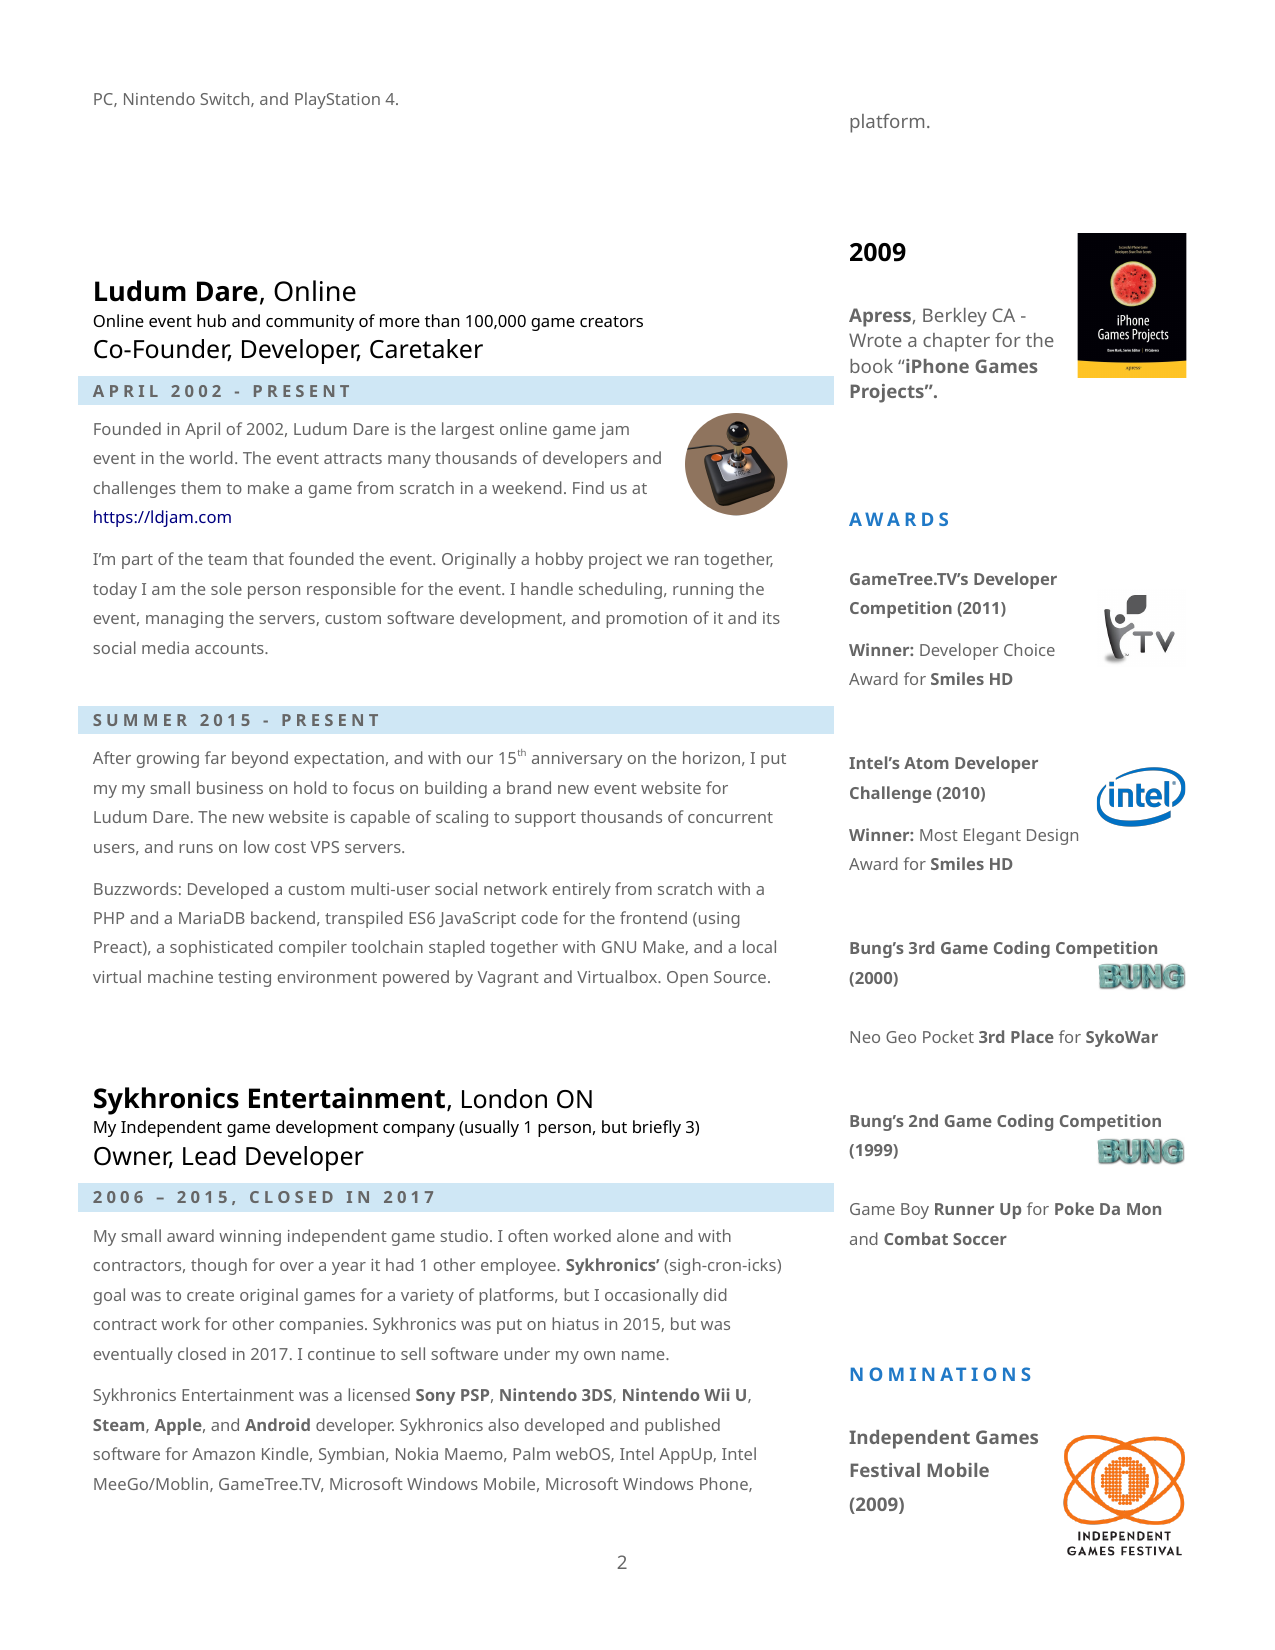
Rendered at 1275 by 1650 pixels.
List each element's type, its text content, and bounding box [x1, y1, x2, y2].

picture [678, 407, 794, 522]
picture [1057, 1428, 1191, 1562]
picture [1096, 767, 1186, 827]
picture [1097, 589, 1187, 667]
table_cell platform. 2009 Apress, Berkley CA - Wrote a chapter for the book “iPhone Games Projects”. AWARDS GameTree.TV’s Developer Competition (2011) Winner: Developer Choice Award for Smiles HD Intel’s Atom Developer Challenge (2010) Winner: Most Elegant Design Award for Smiles HD Bung’s 3rd Game Coding Competition (2000) Neo Geo Pocket 3rd Place for SykoWar Bung’s 2nd Game Coding Competition (1999) Game Boy Runner Up for Poke Da Mon and Combat Soccer NOMINATIONS Independent Games Festival Mobile (2009) [834, 60, 1193, 1531]
table_cell EXPERIENCE Interactive Snacks Limited, London ON My software development & event organization company (1 person w/ contractors) President, Lead Developer, Event Coordinator JULY 2020 – PRESENT In the wake of COVID-19, I put together a business plan and spun up a new company initially focused on game development. In contrast to my previous company, we applied for funding via accelerators and government programs. Unfortunately we were not accepted, so by years end I pivoted the company to supporting the Ludum Dare online game jam event that I co-founded and run. Since 2021, Interactive Snacks has worked with companies like Intel, Akamai, GitHub, GameMaker, and others to sponsor a variety of custom content and features to enhance the Ludum Dare online game jam experience and community. Tiny Titan Studios, London ON Game development studio with roughly 20 people Senior Programmer, Network Programmer APRIL 2018 – DECEMBER 2019 I joined to rework a game into an online multiplayer mobile game. I lead the effort to re-engineer it to run entirely server side on low cost VPS Linux servers. The game server was rewritten in C++, and it streamed updates over UDP to hundreds of game clients. I also deployed and managing the 40+ servers around the world that supported the game. In addition, I co-developed and deployed the backend API servers. These supported the game by storing all persistent player information, purchases, matchmaking, and providing us with real-time game metrics and sales data. Written in PHP and deployed to a cluster of redundant frontend (PHP+NGINX), database (MariaDB), and datastore (Redis) servers. Arena Stars launched on Android, iOS, and Steam in April 2019, but sadly shutdown in October 2019. After, I lead the engineering effort on two other multiplayer titles: a 4-player mobile racing game, and a top-down co-op action game. The racing game was shelved, and I left the company after successfully getting the action game running cross platform on PC, Nintendo Switch, and PlayStation 4. Ludum Dare, Online Online event hub and community of more than 100,000 game creators Co-Founder, Developer, Caretaker APRIL 2002 - PRESENT Founded in April of 2002, Ludum Dare is the largest online game jam event in the world. The event attracts many thousands of developers and challenges them to make a game from scratch in a weekend. Find us at https://ldjam.com I’m part of the team that founded the event. Originally a hobby project we ran together, today I am the sole person responsible for the event. I handle scheduling, running the event, managing the servers, custom software development, and promotion of it and its social media accounts. SUMMER 2015 - PRESENT After growing far beyond expectation, and with our 15th anniversary on the horizon, I put my my small business on hold to focus on building a brand new event website for Ludum Dare. The new website is capable of scaling to support thousands of concurrent users, and runs on low cost VPS servers. Buzzwords: Developed a custom multi-user social network entirely from scratch with a PHP and a MariaDB backend, transpiled ES6 JavaScript code for the frontend (using Preact), a sophisticated compiler toolchain stapled together with GNU Make, and a local virtual machine testing environment powered by Vagrant and Virtualbox. Open Source. Sykhronics Entertainment, London ON My Independent game development company (usually 1 person, but briefly 3) Owner, Lead Developer 2006 – 2015, CLOSED IN 2017 My small award winning independent game studio. I often worked alone and with contractors, though for over a year it had 1 other employee. Sykhronics’ (sigh-cron-icks) goal was to create original games for a variety of platforms, but I occasionally did contract work for other companies. Sykhronics was put on hiatus in 2015, but was eventually closed in 2017. I continue to sell software under my own name. Sykhronics Entertainment was a licensed Sony PSP, Nintendo 3DS, Nintendo Wii U, Steam, Apple, and Android developer. Sykhronics also developed and published software for Amazon Kindle, Symbian, Nokia Maemo, Palm webOS, Intel AppUp, Intel MeeGo/Moblin, GameTree.TV, Microsoft Windows Mobile, Microsoft Windows Phone, Blackberry, Tizen, Samsung Bada, Linux, and Microsoft Windows. Notable Released Projects: Smiles HD (or sometimes “Smiles”) - smileshd.com Released for multiple platforms, most of which don’t exist anymore (see list above). Winner of multiple awards. Finalist in the Independent Games Festival Mobile in 2009. Big Blue Bubble, London ON Game development studio under 50 people Technical Director, Senior Programmer 2004 - 2005 I was Technical Director, advising and assisting the project leads, interviewing candidates, among other things. I also personally lead and developed several projects at the studio. Notable roles on released projects: Atomic Betty (Game Boy Advance) - Lead, Engine Programmer Dragon Tower (J2ME Mobile) - Lead Programmer Mage Knight (Nintendo DS) - (Prototype) AI Programmer Connect 4 (Mophun) - Complete rewrite port (J2ME to C) Barry Bonds Home Run History (Mophun) - Complete rewrite port (J2ME to C) Digital Illusions Canada, London ON Game development studio under 100 people Senior Programmer 2001 - 2004 Formed after Sandbox Studios was purchased by Digital Illusions. I lead one of teams at the studio doing Handheld games. As the resident expert in our handheld division, I supported all our Handheld teams with technical knowledge of the platforms, and established our shared workflow. Notable roles on released projects: Barbie Gotta Have Games (PlayStation) - Tech Lead, Programmer Polly Pocket (Game Boy Advance) - Tech Lead, Programmer Secret Agent Barbie (Game Boy Advance) - Lead, Engine Programmer Diva Starz: Mall Madness (Game Boy Color) - Tech Lead, Programmer Jump Start: Dino Adventure (Game Boy Color) - Lead Programmer Sandbox Studios, London ON Game development studio under 50 people Senior Programmer 1999 - 2001 At 19 I was hired as a “Game Boy Programmer”, but I was quickly promoted to a Senior Programmer thanks to my homebrew Game Boy development experience. I established our Handheld division, including the shared workflow and tool-chains used by our teams for our projects. Notable roles on released projects: The Emperor’s New Groove (Game Boy Color) – Engine Programmer Hoyle Card Games (Game Boy Color) - Lead Programmer Other — Computer Technician, Manager's Assistant 1997 - 1998 A variety of roles at computer retailer Computers Canada (not to be confused with Canada Computers) and Microcad Computer Corporation in London ON. Roles included Visual Basic programming, sales, and LOTS of computer building. [78, 405, 834, 706]
table_cell EXPERIENCE Interactive Snacks Limited, London ON My software development & event organization company (1 person w/ contractors) President, Lead Developer, Event Coordinator JULY 2020 – PRESENT In the wake of COVID-19, I put together a business plan and spun up a new company initially focused on game development. In contrast to my previous company, we applied for funding via accelerators and government programs. Unfortunately we were not accepted, so by years end I pivoted the company to supporting the Ludum Dare online game jam event that I co-founded and run. Since 2021, Interactive Snacks has worked with companies like Intel, Akamai, GitHub, GameMaker, and others to sponsor a variety of custom content and features to enhance the Ludum Dare online game jam experience and community. Tiny Titan Studios, London ON Game development studio with roughly 20 people Senior Programmer, Network Programmer APRIL 2018 – DECEMBER 2019 I joined to rework a game into an online multiplayer mobile game. I lead the effort to re-engineer it to run entirely server side on low cost VPS Linux servers. The game server was rewritten in C++, and it streamed updates over UDP to hundreds of game clients. I also deployed and managing the 40+ servers around the world that supported the game. In addition, I co-developed and deployed the backend API servers. These supported the game by storing all persistent player information, purchases, matchmaking, and providing us with real-time game metrics and sales data. Written in PHP and deployed to a cluster of redundant frontend (PHP+NGINX), database (MariaDB), and datastore (Redis) servers. Arena Stars launched on Android, iOS, and Steam in April 2019, but sadly shutdown in October 2019. After, I lead the engineering effort on two other multiplayer titles: a 4-player mobile racing game, and a top-down co-op action game. The racing game was shelved, and I left the company after successfully getting the action game running cross platform on PC, Nintendo Switch, and PlayStation 4. Ludum Dare, Online Online event hub and community of more than 100,000 game creators Co-Founder, Developer, Caretaker APRIL 2002 - PRESENT Founded in April of 2002, Ludum Dare is the largest online game jam event in the world. The event attracts many thousands of developers and challenges them to make a game from scratch in a weekend. Find us at https://ldjam.com I’m part of the team that founded the event. Originally a hobby project we ran together, today I am the sole person responsible for the event. I handle scheduling, running the event, managing the servers, custom software development, and promotion of it and its social media accounts. SUMMER 2015 - PRESENT After growing far beyond expectation, and with our 15th anniversary on the horizon, I put my my small business on hold to focus on building a brand new event website for Ludum Dare. The new website is capable of scaling to support thousands of concurrent users, and runs on low cost VPS servers. Buzzwords: Developed a custom multi-user social network entirely from scratch with a PHP and a MariaDB backend, transpiled ES6 JavaScript code for the frontend (using Preact), a sophisticated compiler toolchain stapled together with GNU Make, and a local virtual machine testing environment powered by Vagrant and Virtualbox. Open Source. Sykhronics Entertainment, London ON My Independent game development company (usually 1 person, but briefly 3) Owner, Lead Developer 2006 – 2015, CLOSED IN 2017 My small award winning independent game studio. I often worked alone and with contractors, though for over a year it had 1 other employee. Sykhronics’ (sigh-cron-icks) goal was to create original games for a variety of platforms, but I occasionally did contract work for other companies. Sykhronics was put on hiatus in 2015, but was eventually closed in 2017. I continue to sell software under my own name. Sykhronics Entertainment was a licensed Sony PSP, Nintendo 3DS, Nintendo Wii U, Steam, Apple, and Android developer. Sykhronics also developed and published software for Amazon Kindle, Symbian, Nokia Maemo, Palm webOS, Intel AppUp, Intel MeeGo/Moblin, GameTree.TV, Microsoft Windows Mobile, Microsoft Windows Phone, Blackberry, Tizen, Samsung Bada, Linux, and Microsoft Windows. Notable Released Projects: Smiles HD (or sometimes “Smiles”) - smileshd.com Released for multiple platforms, most of which don’t exist anymore (see list above). Winner of multiple awards. Finalist in the Independent Games Festival Mobile in 2009. Big Blue Bubble, London ON Game development studio under 50 people Technical Director, Senior Programmer 2004 - 2005 I was Technical Director, advising and assisting the project leads, interviewing candidates, among other things. I also personally lead and developed several projects at the studio. Notable roles on released projects: Atomic Betty (Game Boy Advance) - Lead, Engine Programmer Dragon Tower (J2ME Mobile) - Lead Programmer Mage Knight (Nintendo DS) - (Prototype) AI Programmer Connect 4 (Mophun) - Complete rewrite port (J2ME to C) Barry Bonds Home Run History (Mophun) - Complete rewrite port (J2ME to C) Digital Illusions Canada, London ON Game development studio under 100 people Senior Programmer 2001 - 2004 Formed after Sandbox Studios was purchased by Digital Illusions. I lead one of teams at the studio doing Handheld games. As the resident expert in our handheld division, I supported all our Handheld teams with technical knowledge of the platforms, and established our shared workflow. Notable roles on released projects: Barbie Gotta Have Games (PlayStation) - Tech Lead, Programmer Polly Pocket (Game Boy Advance) - Tech Lead, Programmer Secret Agent Barbie (Game Boy Advance) - Lead, Engine Programmer Diva Starz: Mall Madness (Game Boy Color) - Tech Lead, Programmer Jump Start: Dino Adventure (Game Boy Color) - Lead Programmer Sandbox Studios, London ON Game development studio under 50 people Senior Programmer 1999 - 2001 At 19 I was hired as a “Game Boy Programmer”, but I was quickly promoted to a Senior Programmer thanks to my homebrew Game Boy development experience. I established our Handheld division, including the shared workflow and tool-chains used by our teams for our projects. Notable roles on released projects: The Emperor’s New Groove (Game Boy Color) – Engine Programmer Hoyle Card Games (Game Boy Color) - Lead Programmer Other — Computer Technician, Manager's Assistant 1997 - 1998 A variety of roles at computer retailer Computers Canada (not to be confused with Canada Computers) and Microcad Computer Corporation in London ON. Roles included Visual Basic programming, sales, and LOTS of computer building. [78, 734, 834, 1183]
table_cell EXPERIENCE Interactive Snacks Limited, London ON My software development & event organization company (1 person w/ contractors) President, Lead Developer, Event Coordinator JULY 2020 – PRESENT In the wake of COVID-19, I put together a business plan and spun up a new company initially focused on game development. In contrast to my previous company, we applied for funding via accelerators and government programs. Unfortunately we were not accepted, so by years end I pivoted the company to supporting the Ludum Dare online game jam event that I co-founded and run. Since 2021, Interactive Snacks has worked with companies like Intel, Akamai, GitHub, GameMaker, and others to sponsor a variety of custom content and features to enhance the Ludum Dare online game jam experience and community. Tiny Titan Studios, London ON Game development studio with roughly 20 people Senior Programmer, Network Programmer APRIL 2018 – DECEMBER 2019 I joined to rework a game into an online multiplayer mobile game. I lead the effort to re-engineer it to run entirely server side on low cost VPS Linux servers. The game server was rewritten in C++, and it streamed updates over UDP to hundreds of game clients. I also deployed and managing the 40+ servers around the world that supported the game. In addition, I co-developed and deployed the backend API servers. These supported the game by storing all persistent player information, purchases, matchmaking, and providing us with real-time game metrics and sales data. Written in PHP and deployed to a cluster of redundant frontend (PHP+NGINX), database (MariaDB), and datastore (Redis) servers. Arena Stars launched on Android, iOS, and Steam in April 2019, but sadly shutdown in October 2019. After, I lead the engineering effort on two other multiplayer titles: a 4-player mobile racing game, and a top-down co-op action game. The racing game was shelved, and I left the company after successfully getting the action game running cross platform on PC, Nintendo Switch, and PlayStation 4. Ludum Dare, Online Online event hub and community of more than 100,000 game creators Co-Founder, Developer, Caretaker APRIL 2002 - PRESENT Founded in April of 2002, Ludum Dare is the largest online game jam event in the world. The event attracts many thousands of developers and challenges them to make a game from scratch in a weekend. Find us at https://ldjam.com I’m part of the team that founded the event. Originally a hobby project we ran together, today I am the sole person responsible for the event. I handle scheduling, running the event, managing the servers, custom software development, and promotion of it and its social media accounts. SUMMER 2015 - PRESENT After growing far beyond expectation, and with our 15th anniversary on the horizon, I put my my small business on hold to focus on building a brand new event website for Ludum Dare. The new website is capable of scaling to support thousands of concurrent users, and runs on low cost VPS servers. Buzzwords: Developed a custom multi-user social network entirely from scratch with a PHP and a MariaDB backend, transpiled ES6 JavaScript code for the frontend (using Preact), a sophisticated compiler toolchain stapled together with GNU Make, and a local virtual machine testing environment powered by Vagrant and Virtualbox. Open Source. Sykhronics Entertainment, London ON My Independent game development company (usually 1 person, but briefly 3) Owner, Lead Developer 2006 – 2015, CLOSED IN 2017 My small award winning independent game studio. I often worked alone and with contractors, though for over a year it had 1 other employee. Sykhronics’ (sigh-cron-icks) goal was to create original games for a variety of platforms, but I occasionally did contract work for other companies. Sykhronics was put on hiatus in 2015, but was eventually closed in 2017. I continue to sell software under my own name. Sykhronics Entertainment was a licensed Sony PSP, Nintendo 3DS, Nintendo Wii U, Steam, Apple, and Android developer. Sykhronics also developed and published software for Amazon Kindle, Symbian, Nokia Maemo, Palm webOS, Intel AppUp, Intel MeeGo/Moblin, GameTree.TV, Microsoft Windows Mobile, Microsoft Windows Phone, Blackberry, Tizen, Samsung Bada, Linux, and Microsoft Windows. Notable Released Projects: Smiles HD (or sometimes “Smiles”) - smileshd.com Released for multiple platforms, most of which don’t exist anymore (see list above). Winner of multiple awards. Finalist in the Independent Games Festival Mobile in 2009. Big Blue Bubble, London ON Game development studio under 50 people Technical Director, Senior Programmer 2004 - 2005 I was Technical Director, advising and assisting the project leads, interviewing candidates, among other things. I also personally lead and developed several projects at the studio. Notable roles on released projects: Atomic Betty (Game Boy Advance) - Lead, Engine Programmer Dragon Tower (J2ME Mobile) - Lead Programmer Mage Knight (Nintendo DS) - (Prototype) AI Programmer Connect 4 (Mophun) - Complete rewrite port (J2ME to C) Barry Bonds Home Run History (Mophun) - Complete rewrite port (J2ME to C) Digital Illusions Canada, London ON Game development studio under 100 people Senior Programmer 2001 - 2004 Formed after Sandbox Studios was purchased by Digital Illusions. I lead one of teams at the studio doing Handheld games. As the resident expert in our handheld division, I supported all our Handheld teams with technical knowledge of the platforms, and established our shared workflow. Notable roles on released projects: Barbie Gotta Have Games (PlayStation) - Tech Lead, Programmer Polly Pocket (Game Boy Advance) - Tech Lead, Programmer Secret Agent Barbie (Game Boy Advance) - Lead, Engine Programmer Diva Starz: Mall Madness (Game Boy Color) - Tech Lead, Programmer Jump Start: Dino Adventure (Game Boy Color) - Lead Programmer Sandbox Studios, London ON Game development studio under 50 people Senior Programmer 1999 - 2001 At 19 I was hired as a “Game Boy Programmer”, but I was quickly promoted to a Senior Programmer thanks to my homebrew Game Boy development experience. I established our Handheld division, including the shared workflow and tool-chains used by our teams for our projects. Notable roles on released projects: The Emperor’s New Groove (Game Boy Color) – Engine Programmer Hoyle Card Games (Game Boy Color) - Lead Programmer Other — Computer Technician, Manager's Assistant 1997 - 1998 A variety of roles at computer retailer Computers Canada (not to be confused with Canada Computers) and Microcad Computer Corporation in London ON. Roles included Visual Basic programming, sales, and LOTS of computer building. [78, 1212, 834, 1531]
picture [1096, 1137, 1185, 1166]
picture [1077, 233, 1187, 378]
picture [1097, 962, 1187, 991]
table_cell EXPERIENCE Interactive Snacks Limited, London ON My software development & event organization company (1 person w/ contractors) President, Lead Developer, Event Coordinator JULY 2020 – PRESENT In the wake of COVID-19, I put together a business plan and spun up a new company initially focused on game development. In contrast to my previous company, we applied for funding via accelerators and government programs. Unfortunately we were not accepted, so by years end I pivoted the company to supporting the Ludum Dare online game jam event that I co-founded and run. Since 2021, Interactive Snacks has worked with companies like Intel, Akamai, GitHub, GameMaker, and others to sponsor a variety of custom content and features to enhance the Ludum Dare online game jam experience and community. Tiny Titan Studios, London ON Game development studio with roughly 20 people Senior Programmer, Network Programmer APRIL 2018 – DECEMBER 2019 I joined to rework a game into an online multiplayer mobile game. I lead the effort to re-engineer it to run entirely server side on low cost VPS Linux servers. The game server was rewritten in C++, and it streamed updates over UDP to hundreds of game clients. I also deployed and managing the 40+ servers around the world that supported the game. In addition, I co-developed and deployed the backend API servers. These supported the game by storing all persistent player information, purchases, matchmaking, and providing us with real-time game metrics and sales data. Written in PHP and deployed to a cluster of redundant frontend (PHP+NGINX), database (MariaDB), and datastore (Redis) servers. Arena Stars launched on Android, iOS, and Steam in April 2019, but sadly shutdown in October 2019. After, I lead the engineering effort on two other multiplayer titles: a 4-player mobile racing game, and a top-down co-op action game. The racing game was shelved, and I left the company after successfully getting the action game running cross platform on PC, Nintendo Switch, and PlayStation 4. Ludum Dare, Online Online event hub and community of more than 100,000 game creators Co-Founder, Developer, Caretaker APRIL 2002 - PRESENT Founded in April of 2002, Ludum Dare is the largest online game jam event in the world. The event attracts many thousands of developers and challenges them to make a game from scratch in a weekend. Find us at https://ldjam.com I’m part of the team that founded the event. Originally a hobby project we ran together, today I am the sole person responsible for the event. I handle scheduling, running the event, managing the servers, custom software development, and promotion of it and its social media accounts. SUMMER 2015 - PRESENT After growing far beyond expectation, and with our 15th anniversary on the horizon, I put my my small business on hold to focus on building a brand new event website for Ludum Dare. The new website is capable of scaling to support thousands of concurrent users, and runs on low cost VPS servers. Buzzwords: Developed a custom multi-user social network entirely from scratch with a PHP and a MariaDB backend, transpiled ES6 JavaScript code for the frontend (using Preact), a sophisticated compiler toolchain stapled together with GNU Make, and a local virtual machine testing environment powered by Vagrant and Virtualbox. Open Source. Sykhronics Entertainment, London ON My Independent game development company (usually 1 person, but briefly 3) Owner, Lead Developer 2006 – 2015, CLOSED IN 2017 My small award winning independent game studio. I often worked alone and with contractors, though for over a year it had 1 other employee. Sykhronics’ (sigh-cron-icks) goal was to create original games for a variety of platforms, but I occasionally did contract work for other companies. Sykhronics was put on hiatus in 2015, but was eventually closed in 2017. I continue to sell software under my own name. Sykhronics Entertainment was a licensed Sony PSP, Nintendo 3DS, Nintendo Wii U, Steam, Apple, and Android developer. Sykhronics also developed and published software for Amazon Kindle, Symbian, Nokia Maemo, Palm webOS, Intel AppUp, Intel MeeGo/Moblin, GameTree.TV, Microsoft Windows Mobile, Microsoft Windows Phone, Blackberry, Tizen, Samsung Bada, Linux, and Microsoft Windows. Notable Released Projects: Smiles HD (or sometimes “Smiles”) - smileshd.com Released for multiple platforms, most of which don’t exist anymore (see list above). Winner of multiple awards. Finalist in the Independent Games Festival Mobile in 2009. Big Blue Bubble, London ON Game development studio under 50 people Technical Director, Senior Programmer 2004 - 2005 I was Technical Director, advising and assisting the project leads, interviewing candidates, among other things. I also personally lead and developed several projects at the studio. Notable roles on released projects: Atomic Betty (Game Boy Advance) - Lead, Engine Programmer Dragon Tower (J2ME Mobile) - Lead Programmer Mage Knight (Nintendo DS) - (Prototype) AI Programmer Connect 4 (Mophun) - Complete rewrite port (J2ME to C) Barry Bonds Home Run History (Mophun) - Complete rewrite port (J2ME to C) Digital Illusions Canada, London ON Game development studio under 100 people Senior Programmer 2001 - 2004 Formed after Sandbox Studios was purchased by Digital Illusions. I lead one of teams at the studio doing Handheld games. As the resident expert in our handheld division, I supported all our Handheld teams with technical knowledge of the platforms, and established our shared workflow. Notable roles on released projects: Barbie Gotta Have Games (PlayStation) - Tech Lead, Programmer Polly Pocket (Game Boy Advance) - Tech Lead, Programmer Secret Agent Barbie (Game Boy Advance) - Lead, Engine Programmer Diva Starz: Mall Madness (Game Boy Color) - Tech Lead, Programmer Jump Start: Dino Adventure (Game Boy Color) - Lead Programmer Sandbox Studios, London ON Game development studio under 50 people Senior Programmer 1999 - 2001 At 19 I was hired as a “Game Boy Programmer”, but I was quickly promoted to a Senior Programmer thanks to my homebrew Game Boy development experience. I established our Handheld division, including the shared workflow and tool-chains used by our teams for our projects. Notable roles on released projects: The Emperor’s New Groove (Game Boy Color) – Engine Programmer Hoyle Card Games (Game Boy Color) - Lead Programmer Other — Computer Technician, Manager's Assistant 1997 - 1998 A variety of roles at computer retailer Computers Canada (not to be confused with Canada Computers) and Microcad Computer Corporation in London ON. Roles included Visual Basic programming, sales, and LOTS of computer building. [78, 60, 834, 376]
